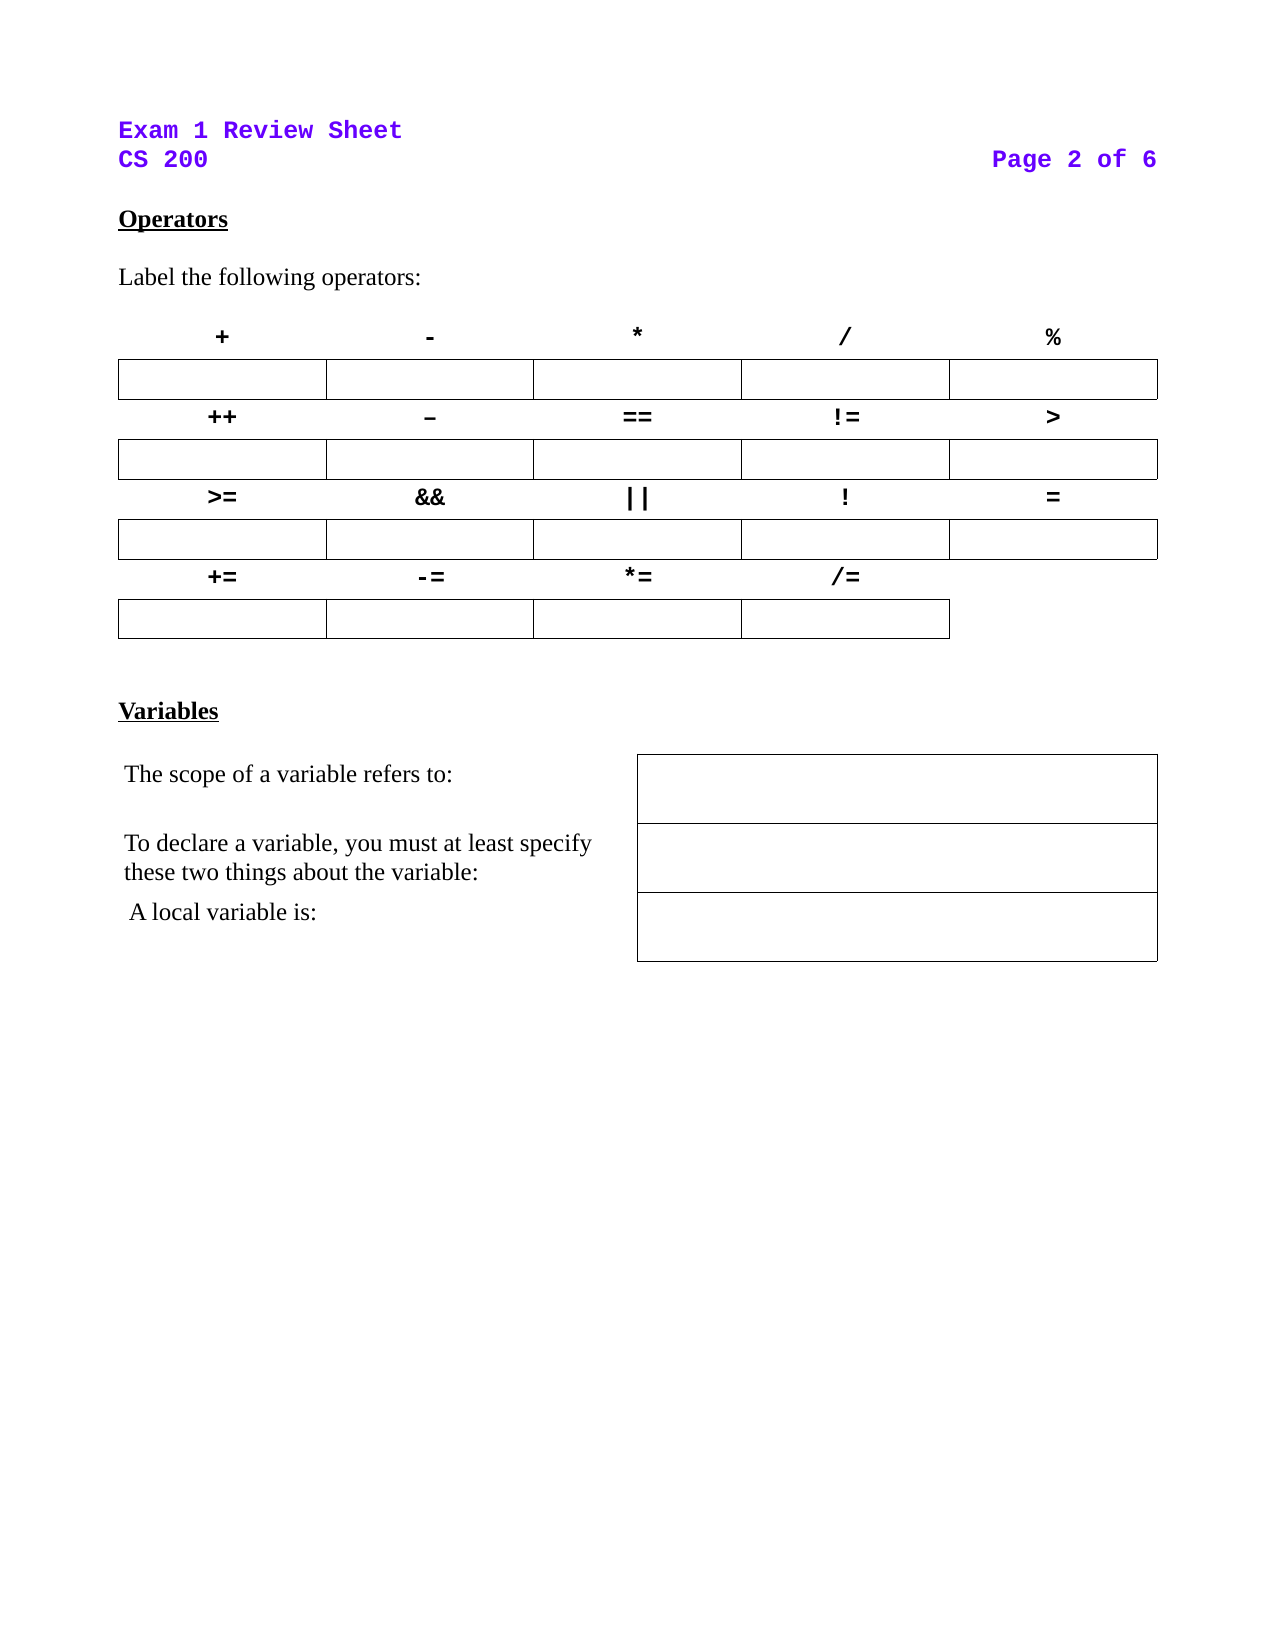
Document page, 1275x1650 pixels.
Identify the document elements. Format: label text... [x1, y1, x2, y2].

table_header * [534, 319, 741, 359]
table_cell [119, 360, 326, 399]
table_cell ! [741, 480, 949, 519]
table_cell != [741, 400, 949, 439]
table_cell ++ [118, 400, 326, 439]
table_cell [742, 520, 949, 558]
table_cell [950, 440, 1157, 479]
table_cell [949, 560, 1157, 598]
table_cell -= [326, 560, 533, 598]
table_cell [742, 440, 949, 479]
table_cell [638, 824, 1157, 892]
table_header % [949, 319, 1157, 359]
table_cell [534, 600, 741, 638]
table_cell /= [741, 560, 949, 598]
table_cell > [949, 400, 1157, 439]
table_cell [119, 520, 326, 558]
table_cell [327, 520, 533, 558]
table_header + [118, 319, 326, 359]
table_cell [534, 520, 741, 558]
table_cell += [118, 560, 326, 598]
text Label the following operators: [118, 262, 1157, 291]
table_cell [534, 440, 741, 479]
table_cell [742, 600, 949, 638]
table_cell – [326, 400, 533, 439]
table_cell [534, 360, 741, 399]
table_cell *= [534, 560, 741, 598]
table_cell [950, 520, 1157, 558]
table_cell || [534, 480, 741, 519]
table_cell [119, 440, 326, 479]
table_cell [638, 893, 1157, 961]
table_cell [327, 600, 533, 638]
table_header / [741, 319, 949, 359]
table_header - [326, 319, 533, 359]
table_cell && [326, 480, 533, 519]
table_cell >= [118, 480, 326, 519]
table_cell == [534, 400, 741, 439]
table_cell A local variable is: [118, 892, 637, 961]
table_cell [327, 360, 533, 399]
table_cell = [949, 480, 1157, 519]
table_cell To declare a variable, you must at least specify these two things about the variable: [118, 823, 637, 892]
table_cell [742, 360, 949, 399]
table_header [638, 755, 1157, 822]
table_cell [119, 600, 326, 638]
table_cell [327, 440, 533, 479]
text Variables [118, 696, 1157, 725]
table_cell [950, 599, 1157, 638]
text Operators [118, 204, 1157, 233]
table_cell [950, 360, 1157, 399]
table_header The scope of a variable refers to: [118, 754, 637, 822]
